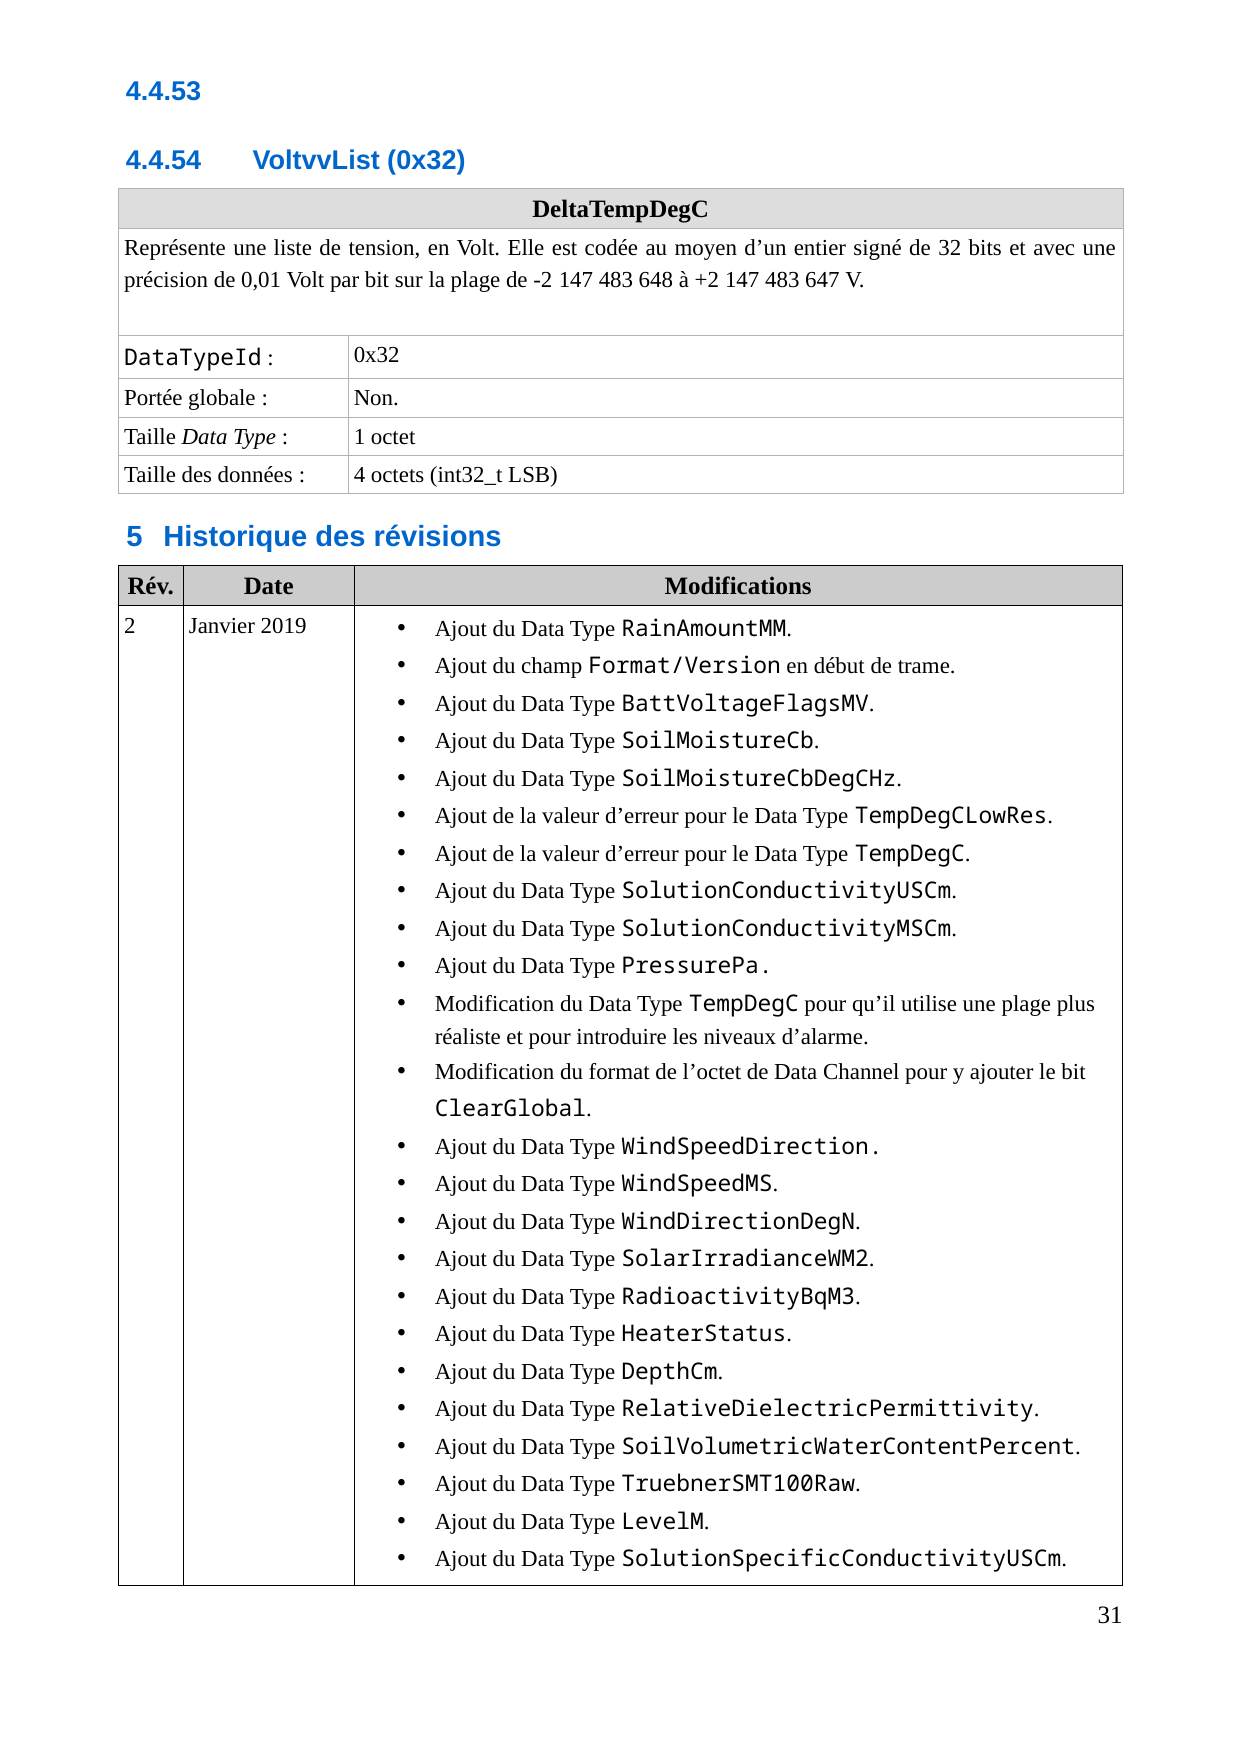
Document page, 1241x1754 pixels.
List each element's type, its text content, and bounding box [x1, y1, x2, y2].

table_cell Taille Data Type : [119, 418, 348, 455]
table_cell Janvier 2019 [184, 606, 354, 1585]
table_header Date [184, 566, 354, 605]
subtitle VoltvvList (0x32) [118, 144, 1122, 175]
table_cell Ajout du Data Type RainAmountMM. Ajout du champ Format/Version en début de trame. Ajout du Data Type BattVoltageFlagsMV. Ajout du Data Type SoilMoistureCb. Ajout du Data Type SoilMoistureCbDegCHz. Ajout de la valeur d’erreur pour le Data Type TempDegCLowRes. Ajout de la valeur d’erreur pour le Data Type TempDegC. Ajout du Data Type SolutionConductivityUSCm. Ajout du Data Type SolutionConductivityMSCm. Ajout du Data Type PressurePa. Modification du Data Type TempDegC pour qu’il utilise une plage plus réaliste et pour introduire les niveaux d’alarme. Modification du format de l’octet de Data Channel pour y ajouter le bit ClearGlobal. Ajout du Data Type WindSpeedDirection. Ajout du Data Type WindSpeedMS. Ajout du Data Type WindDirectionDegN. Ajout du Data Type SolarIrradianceWM2. Ajout du Data Type RadioactivityBqM3. Ajout du Data Type HeaterStatus. Ajout du Data Type DepthCm. Ajout du Data Type RelativeDielectricPermittivity. Ajout du Data Type SoilVolumetricWaterContentPercent. Ajout du Data Type TruebnerSMT100Raw. Ajout du Data Type LevelM. Ajout du Data Type SolutionSpecificConductivityUSCm. Ajout du Data Type SolutionSpecificConductivityMSCm. [355, 606, 1122, 1585]
table_cell 2 [119, 606, 183, 1585]
table_cell 0x32 [349, 336, 1123, 378]
table_header Modifications [355, 566, 1122, 605]
table_cell Représente une liste de tension, en Volt. Elle est codée au moyen d’un entier signé de 32 bits et avec une précision de 0,01 Volt par bit sur la plage de -2 147 483 648 à +2 147 483 647 V. [119, 229, 1123, 335]
table_cell Portée globale : [119, 379, 348, 416]
table_cell Non. [349, 379, 1123, 416]
table_cell Taille des données : [119, 456, 348, 493]
table_header DeltaTempDegC [119, 189, 1123, 228]
table_cell 1 octet [349, 418, 1123, 455]
subtitle Historique des révisions [118, 519, 1122, 552]
table_header Rév. [119, 566, 183, 605]
table_cell DataTypeId : [119, 336, 348, 378]
table_cell 4 octets (int32_t LSB) [349, 456, 1123, 493]
